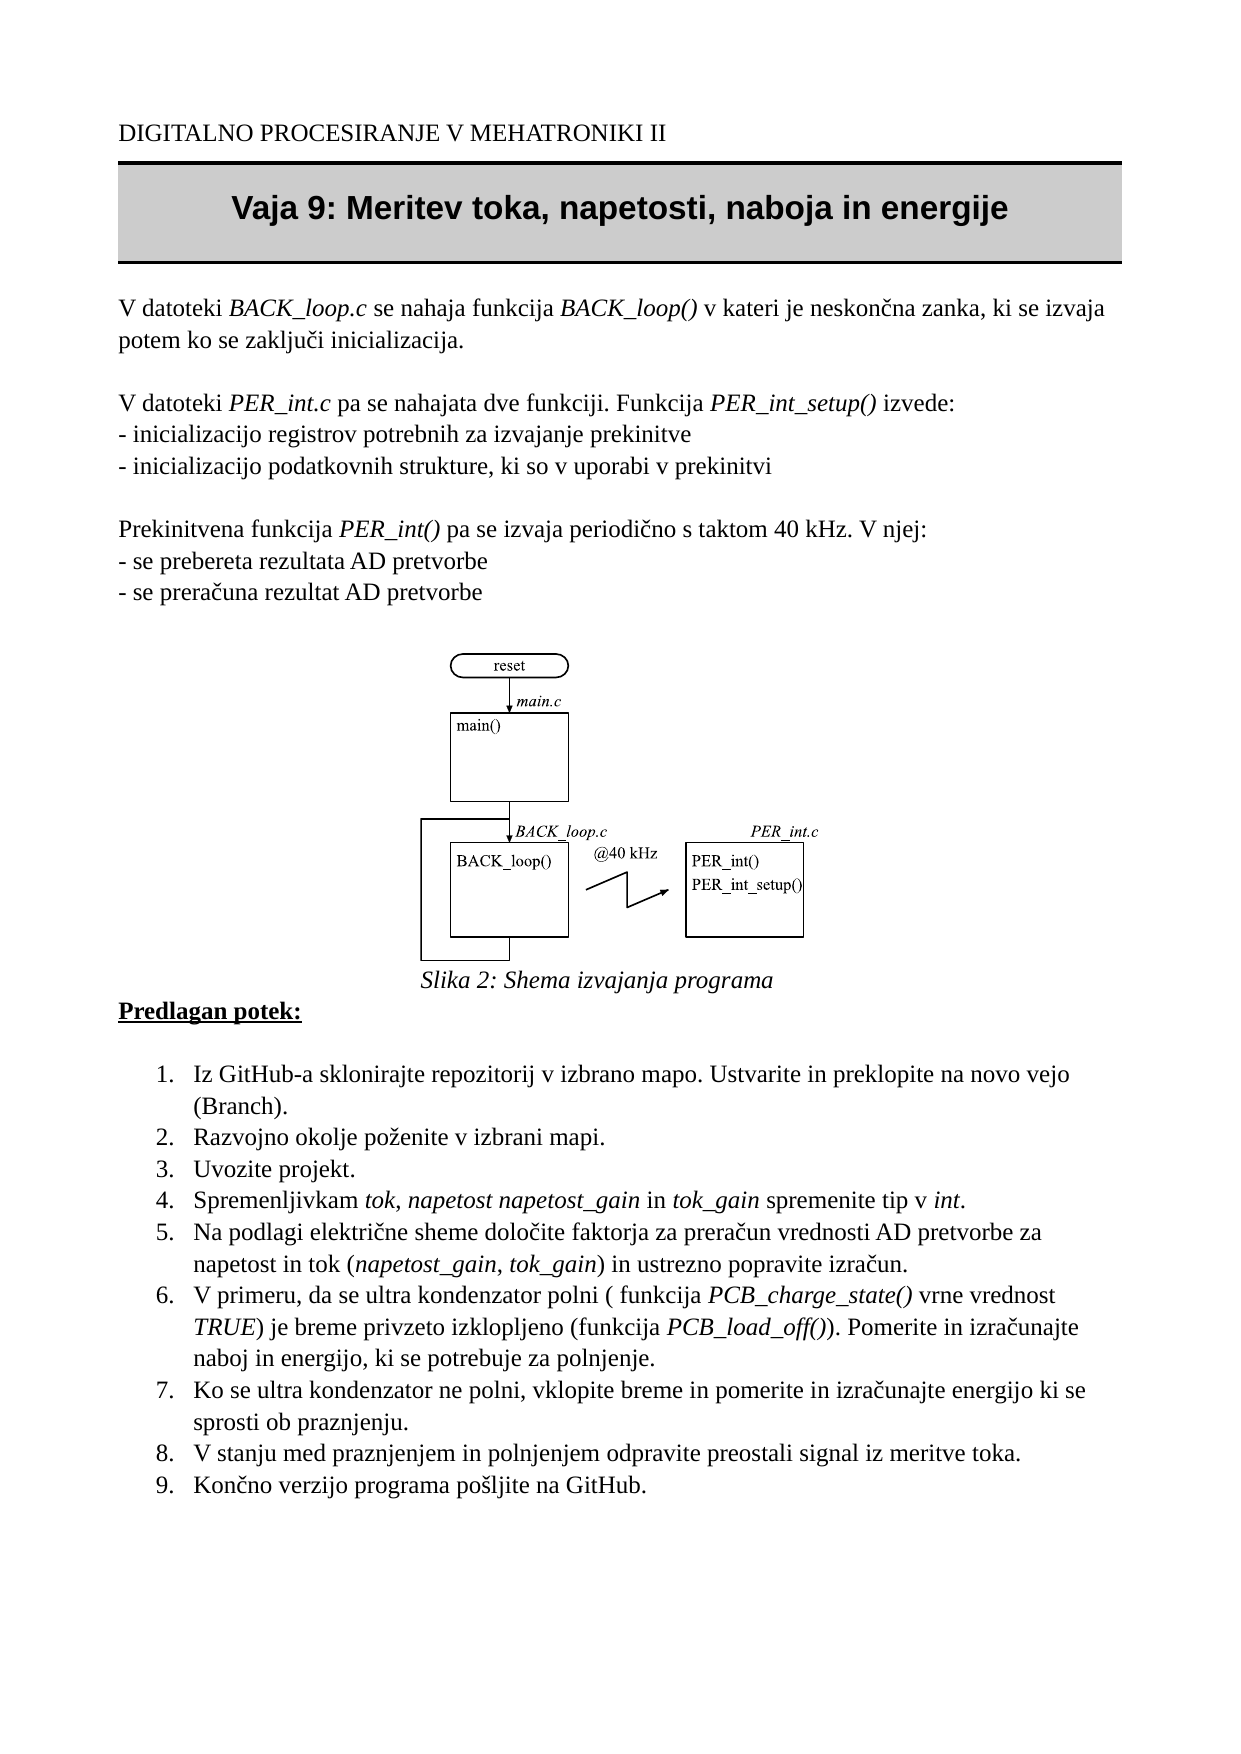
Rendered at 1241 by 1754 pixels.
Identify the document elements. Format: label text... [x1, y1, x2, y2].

text - se preračuna rezultat AD pretvorbe [118, 577, 1122, 606]
text - se prebereta rezultata AD pretvorbe [118, 546, 1122, 574]
text V datoteki BACK_loop.c se nahaja funkcija BACK_loop() v kateri je neskončna zanka, ki se izvaja potem ko se zaključi inicializacija. [118, 293, 1122, 354]
list Na podlagi električne sheme določite faktorja za preračun vrednosti AD pretvorbe za napetost in tok (napetost_gain, tok_gain) in ustrezno popravite izračun. [156, 1217, 1122, 1277]
list Iz GitHub-a sklonirajte repozitorij v izbrano mapo. Ustvarite in preklopite na novo vejo (Branch). [156, 1059, 1122, 1120]
list Razvojno okolje poženite v izbrani mapi. [156, 1122, 1122, 1151]
text - inicializacijo podatkovnih strukture, ki so v uporabi v prekinitvi [118, 451, 1122, 480]
list Spremenljivkam tok, napetost napetost_gain in tok_gain spremenite tip v int. [156, 1186, 1122, 1214]
list V stanju med praznjenjem in polnjenjem odpravite preostali signal iz meritve toka. [156, 1438, 1122, 1467]
text Prekinitvena funkcija PER_int() pa se izvaja periodično s taktom 40 kHz. V njej: [118, 514, 1122, 543]
list Uvozite projekt. [156, 1154, 1122, 1183]
text - inicializacijo registrov potrebnih za izvajanje prekinitve [118, 419, 1122, 448]
text Slika 2: Shema izvajanja programa [420, 653, 820, 993]
list Končno verzijo programa pošljite na GitHub. [156, 1470, 1122, 1498]
text V datoteki PER_int.c pa se nahajata dve funkciji. Funkcija PER_int_setup() izvede: [118, 388, 1122, 417]
text Predlagan potek: [118, 641, 1122, 1025]
list V primeru, da se ultra kondenzator polni ( funkcija PCB_charge_state() vrne vrednost TRUE) je breme privzeto izklopljeno (funkcija PCB_load_off()). Pomerite in izračunajte naboj in energijo, ki se potrebuje za polnjenje. [156, 1280, 1122, 1372]
list Ko se ultra kondenzator ne polni, vklopite breme in pomerite in izračunajte energijo ki se sprosti ob praznjenju. [156, 1375, 1122, 1435]
